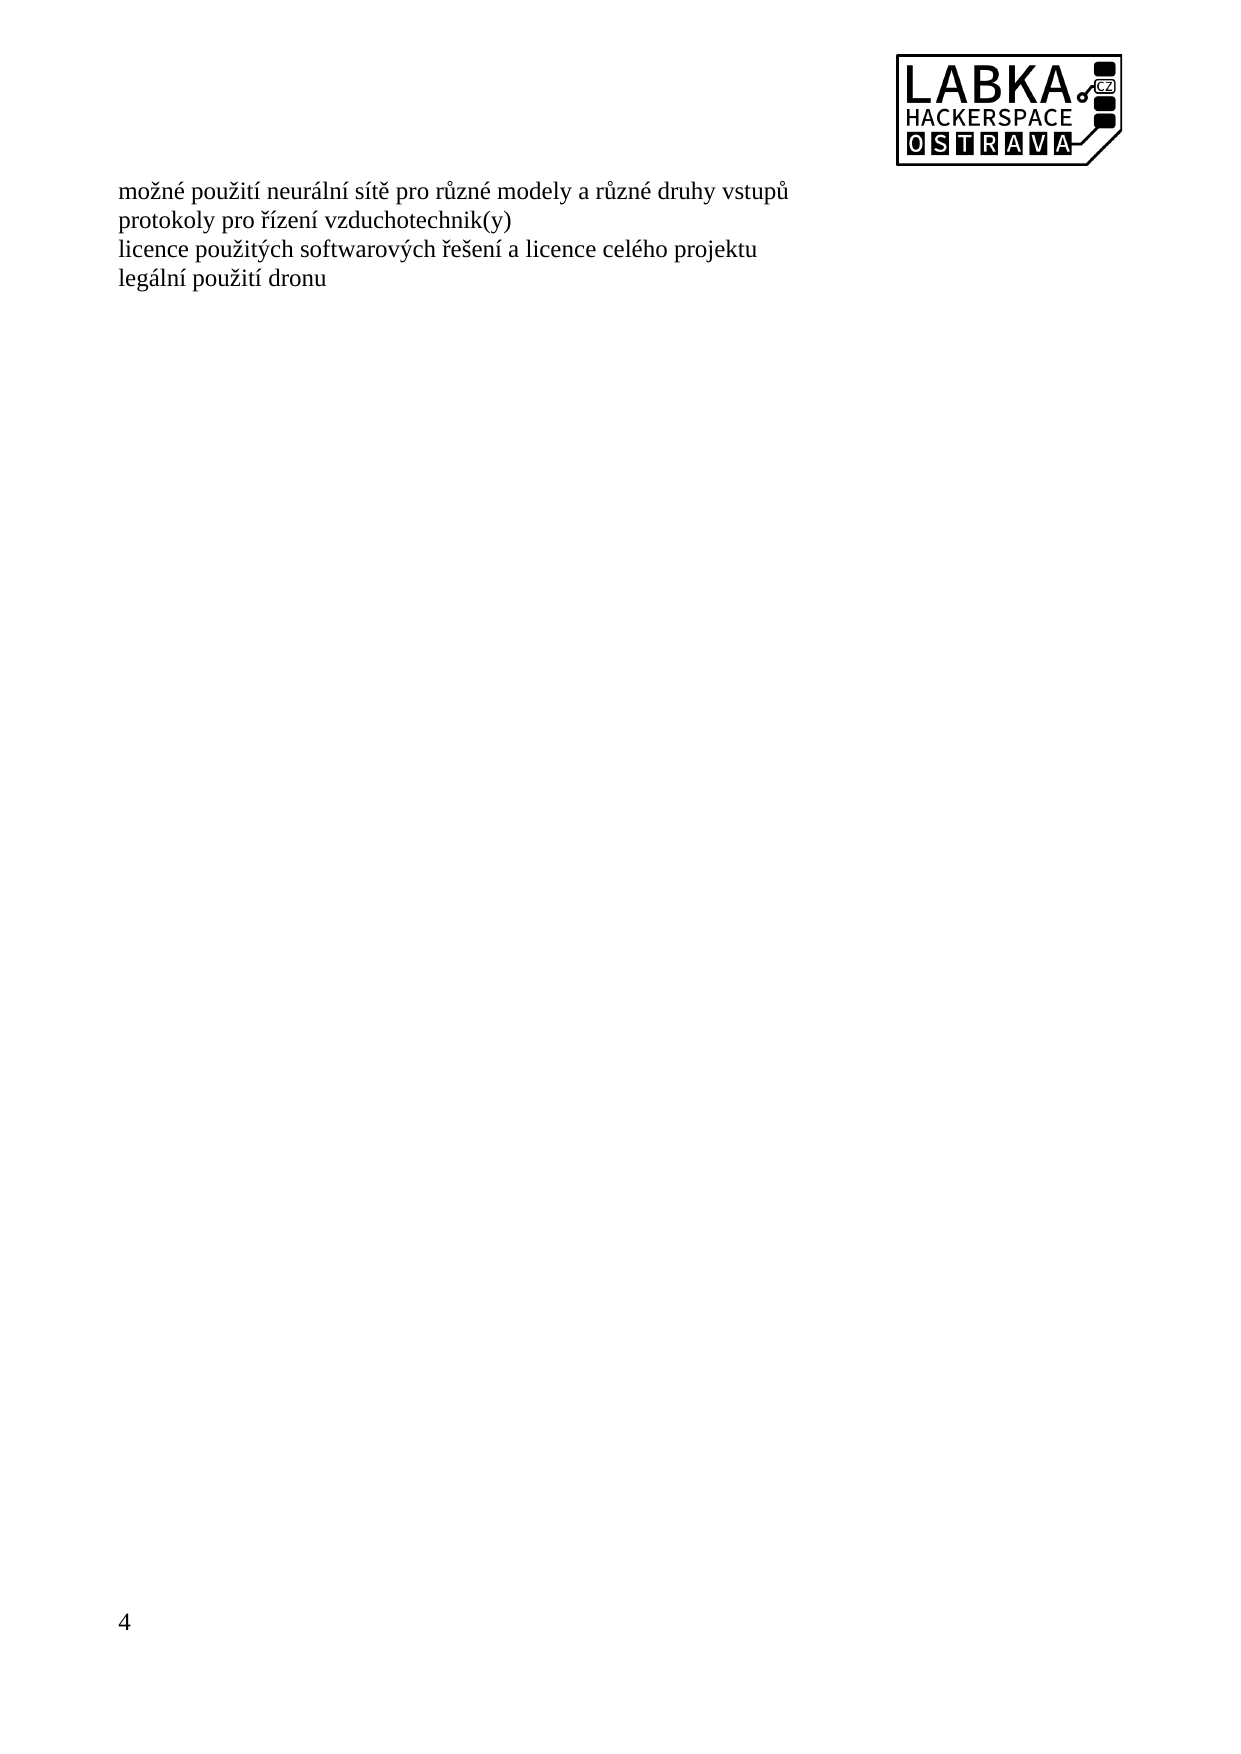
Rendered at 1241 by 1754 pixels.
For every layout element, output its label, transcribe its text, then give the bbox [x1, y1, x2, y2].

text protokoly pro řízení vzduchotechnik(y) [118, 205, 1122, 234]
text licence použitých softwarových řešení a licence celého projektu [118, 234, 1122, 263]
text legální použití dronu [118, 263, 1122, 291]
text možné použití neurální sítě pro různé modely a různé druhy vstupů [118, 176, 1122, 205]
picture [896, 54, 1123, 166]
